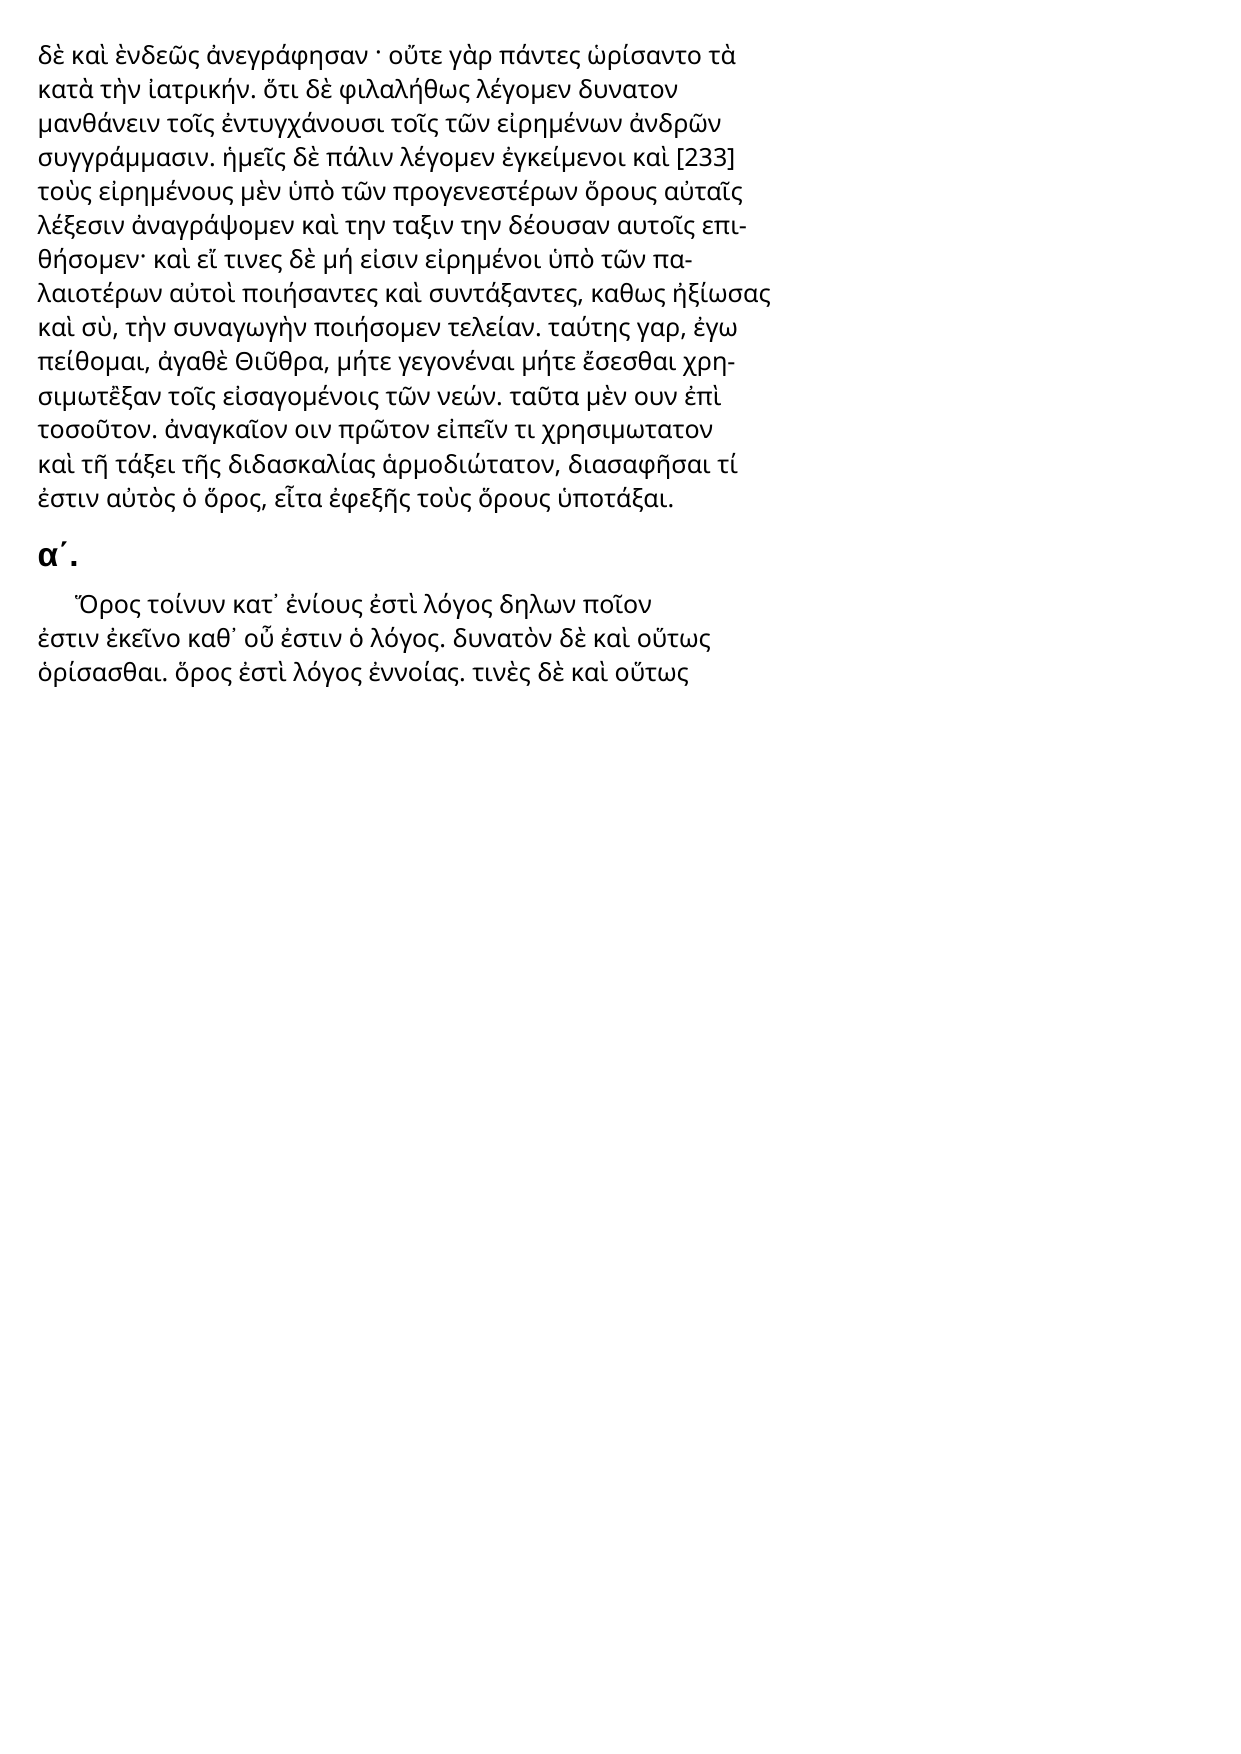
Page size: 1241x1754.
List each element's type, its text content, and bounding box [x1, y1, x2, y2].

subtitle α΄. [37, 535, 1203, 574]
text δὲ καὶ ὲνδεῶς ἀνεγράφησαν · οὔτε γὰρ πάντες ὡρίσαντο τὰ κατὰ τὴν ἰατρικήν. ὅτι δὲ φιλαλήθως λέγομεν δυνατον μανθάνειν τοῖς ἐντυγχάνουσι τοῖς τῶν εἰρημένων ἀνδρῶν συγγράμμασιν. ἡμεῖς δὲ πάλιν λέγομεν ἐγκείμενοι καὶ [233] τοὺς εἰρημένους μὲν ὑπὸ τῶν προγενεστέρων ὅρους αὐταῖς λέξεσιν ἀναγράψομεν καὶ την ταξιν την δέουσαν αυτοῖς επι- θήσομεν· καὶ εἴ τινες δὲ μή εἰσιν εἰρημένοι ὑπὸ τῶν πα- λαιοτέρων αὐτοὶ ποιήσαντες καὶ συντάξαντες, καθως ἠξίωσας καὶ σὺ, τὴν συναγωγὴν ποιήσομεν τελείαν. ταύτης γαρ, ἐγω πείθομαι, ἀγαθὲ Θιῦθρα, μήτε γεγονέναι μήτε ἔσεσθαι χρη- σιμωτἒξαν τοῖς εἰσαγομένοις τῶν νεών. ταῦτα μὲν ουν ἐπὶ τοσοῦτον. ἀναγκαῖον οιν πρῶτον εἰπεῖν τι χρησιμωτατον καὶ τῆ τάξει τῆς διδασκαλίας ἁρμοδιώτατον, διασαφῆσαι τί ἐστιν αὐτὸς ὁ ὅρος, εἶτα ἐφεξῆς τοὺς ὅρους ὑποτάξαι. [37, 37, 1203, 514]
text Ὅρος τοίνυν κατ᾽ ἐνίους ἐστὶ λόγος δηλων ποῖον ἐστιν ἐκεῖνο καθ᾽ οὖ ἐστιν ὁ λόγος. δυνατὸν δὲ καὶ οὕτως ὁρίσασθαι. ὅρος ἐστὶ λόγος ἐννοίας. τινὲς δὲ καὶ οὕτως [37, 586, 1203, 688]
